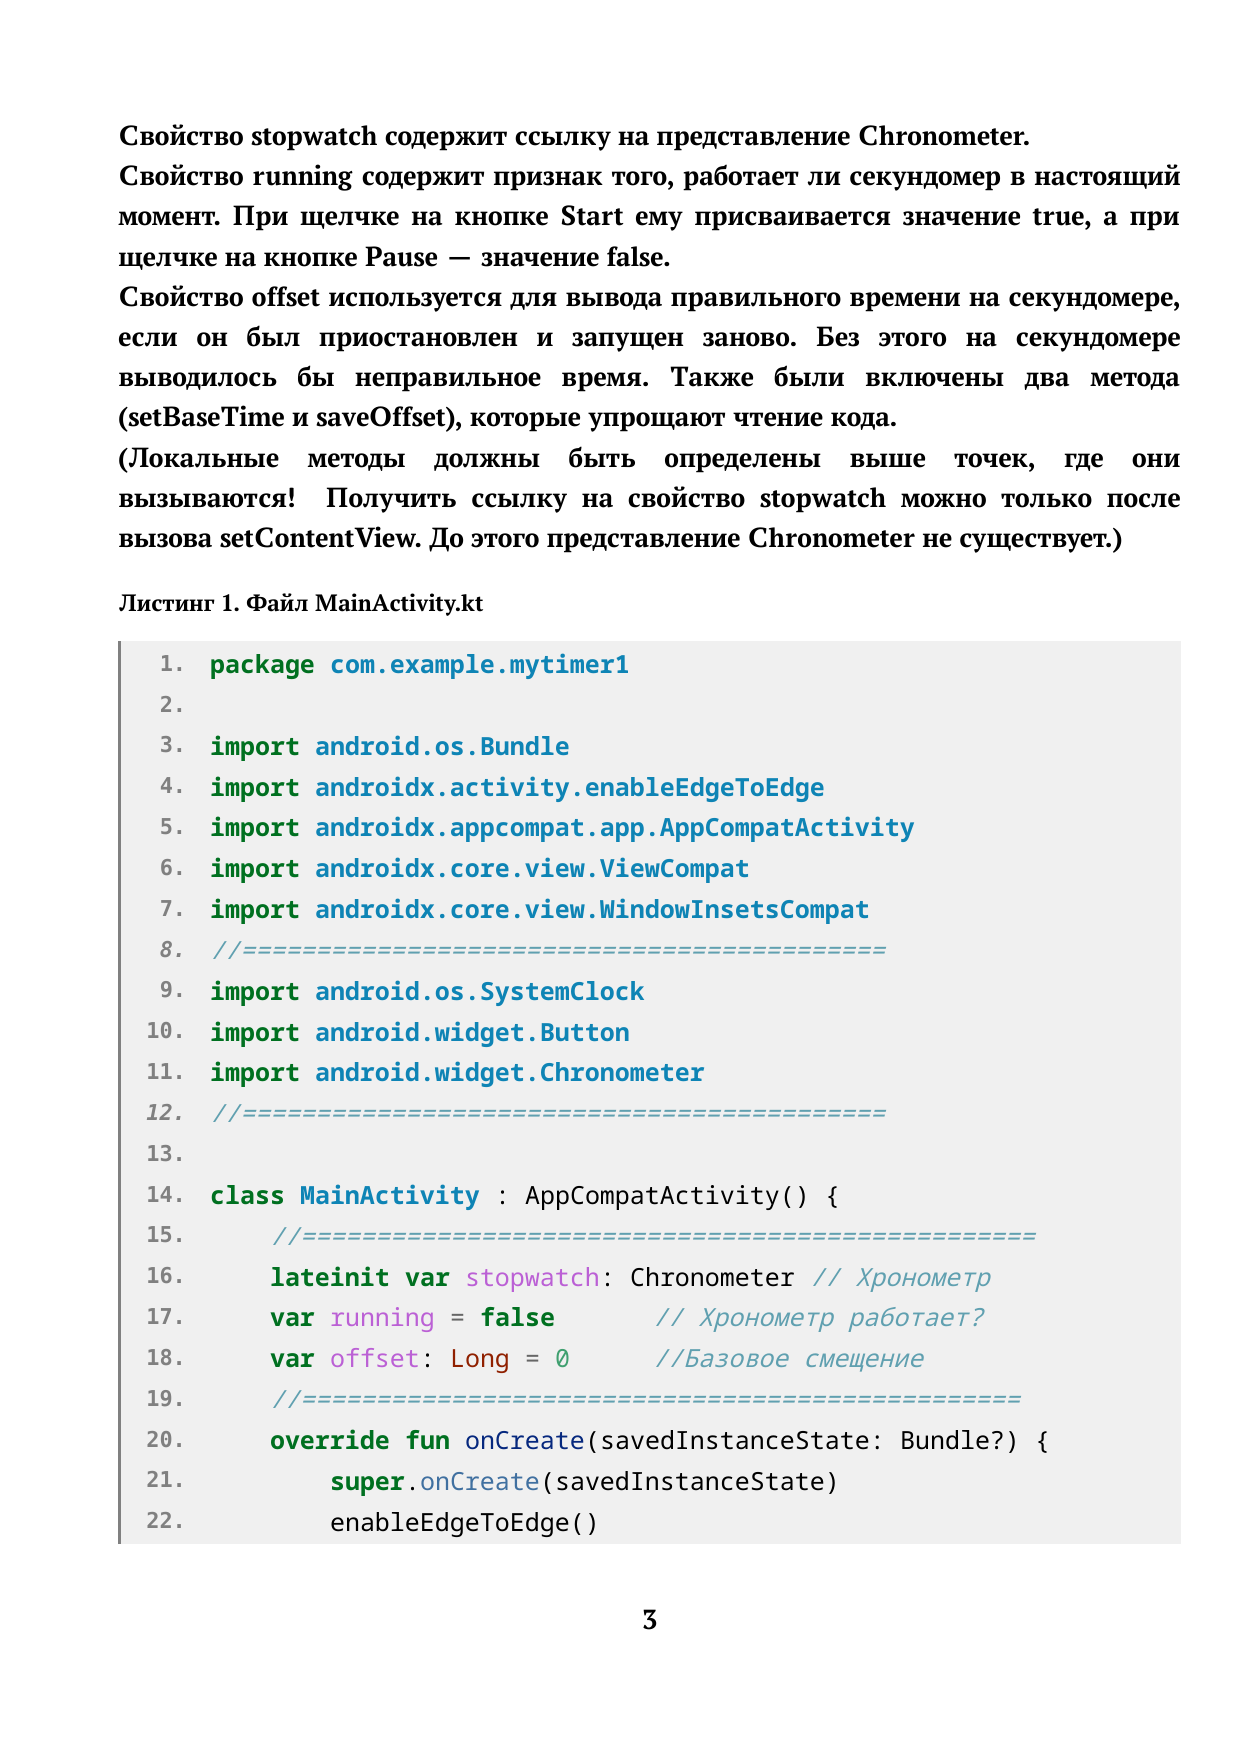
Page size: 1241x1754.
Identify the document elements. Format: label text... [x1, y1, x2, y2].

list override fun onCreate(savedInstanceState: Bundle?) { [121, 1417, 1181, 1457]
list import androidx.core.view.WindowInsetsCompat [121, 886, 1181, 926]
list lateinit var stopwatch: Chronometer // Хронометр [121, 1253, 1181, 1293]
list import android.os.SystemClock [121, 967, 1181, 1007]
text Свойство running содержит признак того, работает ли секундомер в настоящий момент. При щелчке на кнопке Start ему присваивается значение true, а при щелчке на кнопке Pause — значение false. [118, 158, 1181, 272]
list class MainActivity : AppCompatActivity() { [121, 1172, 1181, 1212]
list import android.widget.Chronometer [121, 1049, 1181, 1089]
text Листинг 1. Файл MainActivity.kt [118, 588, 1181, 616]
list import androidx.core.view.ViewCompat [121, 845, 1181, 885]
list super.onCreate(savedInstanceState) [121, 1457, 1181, 1497]
list //================================================ [121, 1376, 1181, 1416]
text (Локальные методы должны быть определены выше точек, где они вызываются! Получить ссылку на свойство stopwatch можно только после вызова setContentView. До этого представление Chronometer не существует.) [118, 440, 1181, 554]
list var running = false // Хронометр работает? [121, 1294, 1181, 1334]
list //================================================= [121, 1212, 1181, 1252]
list var offset: Long = 0 //Базовое смещение [121, 1335, 1181, 1375]
list enableEdgeToEdge() [121, 1498, 1181, 1544]
list package com.example.mytimer1 [121, 641, 1181, 681]
list //=========================================== [121, 1090, 1181, 1130]
list import android.os.Bundle [121, 722, 1181, 762]
list import android.widget.Button [121, 1008, 1181, 1048]
text Свойство stopwatch содержит ссылку на представление Chronometer. [118, 118, 1181, 152]
list import androidx.activity.enableEdgeToEdge [121, 763, 1181, 803]
list //=========================================== [121, 927, 1181, 967]
list import androidx.appcompat.app.AppCompatActivity [121, 804, 1181, 844]
text Свойство offset используется для вывода правильного времени на секундомере, если он был приостановлен и запущен заново. Без этого на секундомере выводилось бы неправильное время. Также были включены два метода (setBaseTime и saveOffset), которые упрощают чтение кода. [118, 279, 1181, 433]
